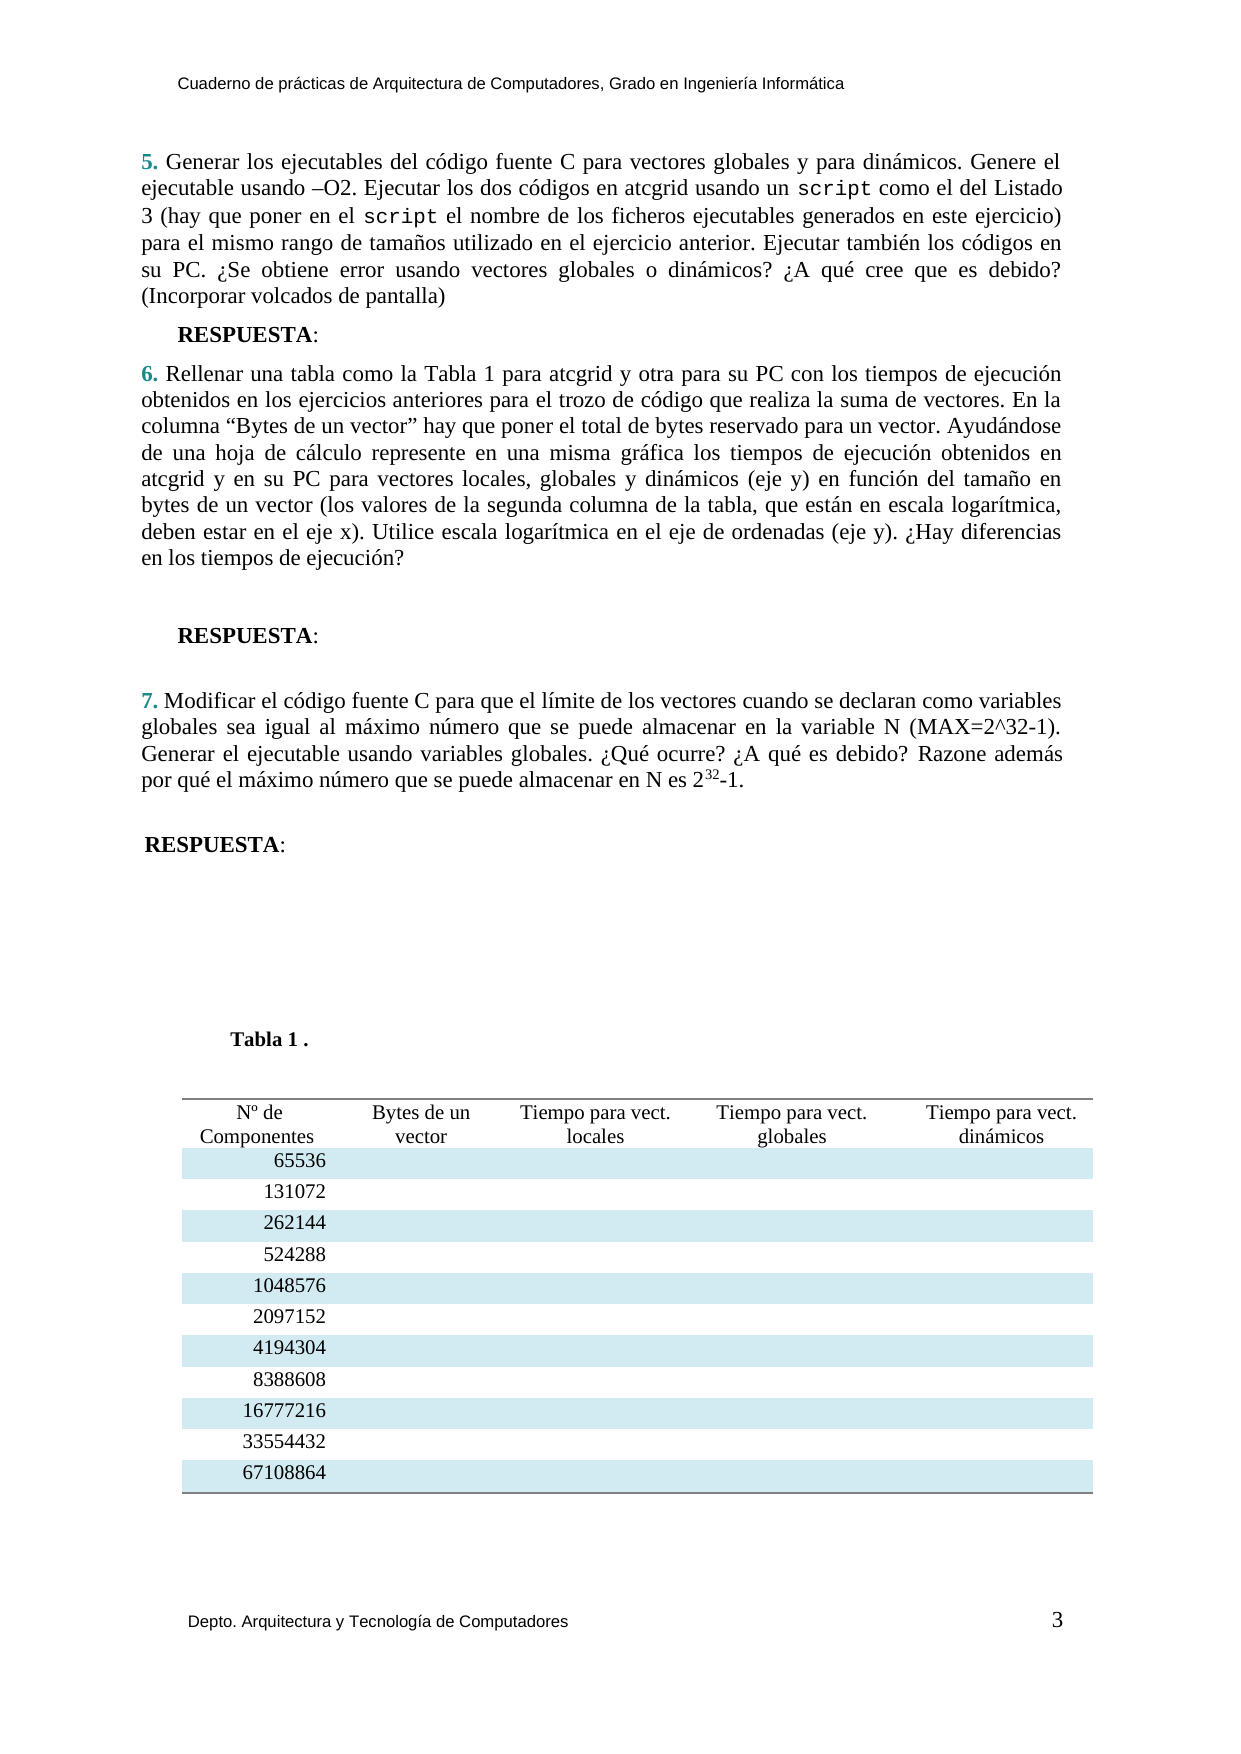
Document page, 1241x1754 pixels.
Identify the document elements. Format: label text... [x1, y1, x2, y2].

table_cell [337, 1429, 505, 1460]
table_cell 33554432 [182, 1429, 337, 1460]
table_cell [686, 1273, 898, 1304]
table_cell 1048576 [182, 1273, 337, 1304]
table_header Tiempo para vect. dinámicos [898, 1100, 1093, 1148]
table_cell [505, 1429, 686, 1460]
table_cell [337, 1460, 505, 1492]
table_cell [898, 1273, 1093, 1304]
table_cell 4194304 [182, 1335, 337, 1367]
table_header [144, 1002, 1092, 1051]
table_cell [898, 1210, 1093, 1242]
table_cell 524288 [182, 1242, 337, 1273]
table_cell [337, 1335, 505, 1367]
table_cell [686, 1148, 898, 1179]
table_cell 2097152 [182, 1304, 337, 1335]
table_cell [898, 1335, 1093, 1367]
table_cell [505, 1148, 686, 1179]
table_cell [898, 1367, 1093, 1398]
table_cell [898, 1398, 1093, 1429]
table_cell [686, 1367, 898, 1398]
table_cell [686, 1242, 898, 1273]
table_header Bytes de un vector [337, 1100, 505, 1148]
table_cell [898, 1242, 1093, 1273]
table_cell [686, 1335, 898, 1367]
table_cell [898, 1179, 1093, 1210]
table_cell [505, 1210, 686, 1242]
table_cell [337, 1148, 505, 1179]
table_header Tiempo para vect. globales [686, 1100, 898, 1148]
list 5. Generar los ejecutables del código fuente C para vectores globales y para dinámicos. Genere el ejecutable usando –O2. Ejecutar los dos códigos en atcgrid usando un script como el del Listado 3 (hay que poner en el script el nombre de los ficheros ejecutables generados en este ejercicio) para el mismo rango de tamaños utilizado en el ejercicio anterior. Ejecutar también los códigos en su PC. ¿Se obtiene error usando vectores globales o dinámicos? ¿A qué cree que es debido? (Incorporar volcados de pantalla) [103, 148, 1063, 308]
table_cell [686, 1398, 898, 1429]
table_cell [144, 1051, 1092, 1090]
list 7. Modificar el código fuente C para que el límite de los vectores cuando se declaran como variables globales sea igual al máximo número que se puede almacenar en la variable N (MAX=2^32-1). Generar el ejecutable usando variables globales. ¿Qué ocurre? ¿A qué es debido? Razone además por qué el máximo número que se puede almacenar en N es 232-1. [103, 687, 1063, 792]
text RESPUESTA: [144, 831, 1063, 858]
table_cell [505, 1304, 686, 1335]
table_cell [505, 1398, 686, 1429]
table_cell [686, 1210, 898, 1242]
table_cell [686, 1429, 898, 1460]
table_cell [505, 1273, 686, 1304]
table_cell 131072 [182, 1179, 337, 1210]
table_cell [337, 1273, 505, 1304]
table_cell 16777216 [182, 1398, 337, 1429]
table_cell [686, 1460, 898, 1492]
table_cell [505, 1242, 686, 1273]
table_cell [898, 1148, 1093, 1179]
table_cell 262144 [182, 1210, 337, 1242]
table_cell [505, 1367, 686, 1398]
table_cell 65536 [182, 1148, 337, 1179]
table_cell 67108864 [182, 1460, 337, 1492]
table_cell [337, 1304, 505, 1335]
table_cell [337, 1367, 505, 1398]
table_cell [898, 1460, 1093, 1492]
list RESPUESTA: [177, 622, 1063, 648]
table_cell [337, 1179, 505, 1210]
table_cell [898, 1304, 1093, 1335]
list RESPUESTA: [177, 321, 1063, 347]
table_cell [337, 1210, 505, 1242]
list 6. Rellenar una tabla como la Tabla 1 para atcgrid y otra para su PC con los tiempos de ejecución obtenidos en los ejercicios anteriores para el trozo de código que realiza la suma de vectores. En la columna “Bytes de un vector” hay que poner el total de bytes reservado para un vector. Ayudándose de una hoja de cálculo represente en una misma gráfica los tiempos de ejecución obtenidos en atcgrid y en su PC para vectores locales, globales y dinámicos (eje y) en función del tamaño en bytes de un vector (los valores de la segunda columna de la tabla, que están en escala logarítmica, deben estar en el eje x). Utilice escala logarítmica en el eje de ordenadas (eje y). ¿Hay diferencias en los tiempos de ejecución? [103, 360, 1063, 571]
table_cell [337, 1242, 505, 1273]
table_header Nº de Componentes [182, 1100, 337, 1148]
table_cell [898, 1429, 1093, 1460]
table_cell [505, 1460, 686, 1492]
table_header Tiempo para vect. locales [505, 1100, 686, 1148]
table_cell [505, 1335, 686, 1367]
table_cell [337, 1398, 505, 1429]
table_cell 8388608 [182, 1367, 337, 1398]
table_cell [686, 1304, 898, 1335]
table_cell [686, 1179, 898, 1210]
table_cell [505, 1179, 686, 1210]
